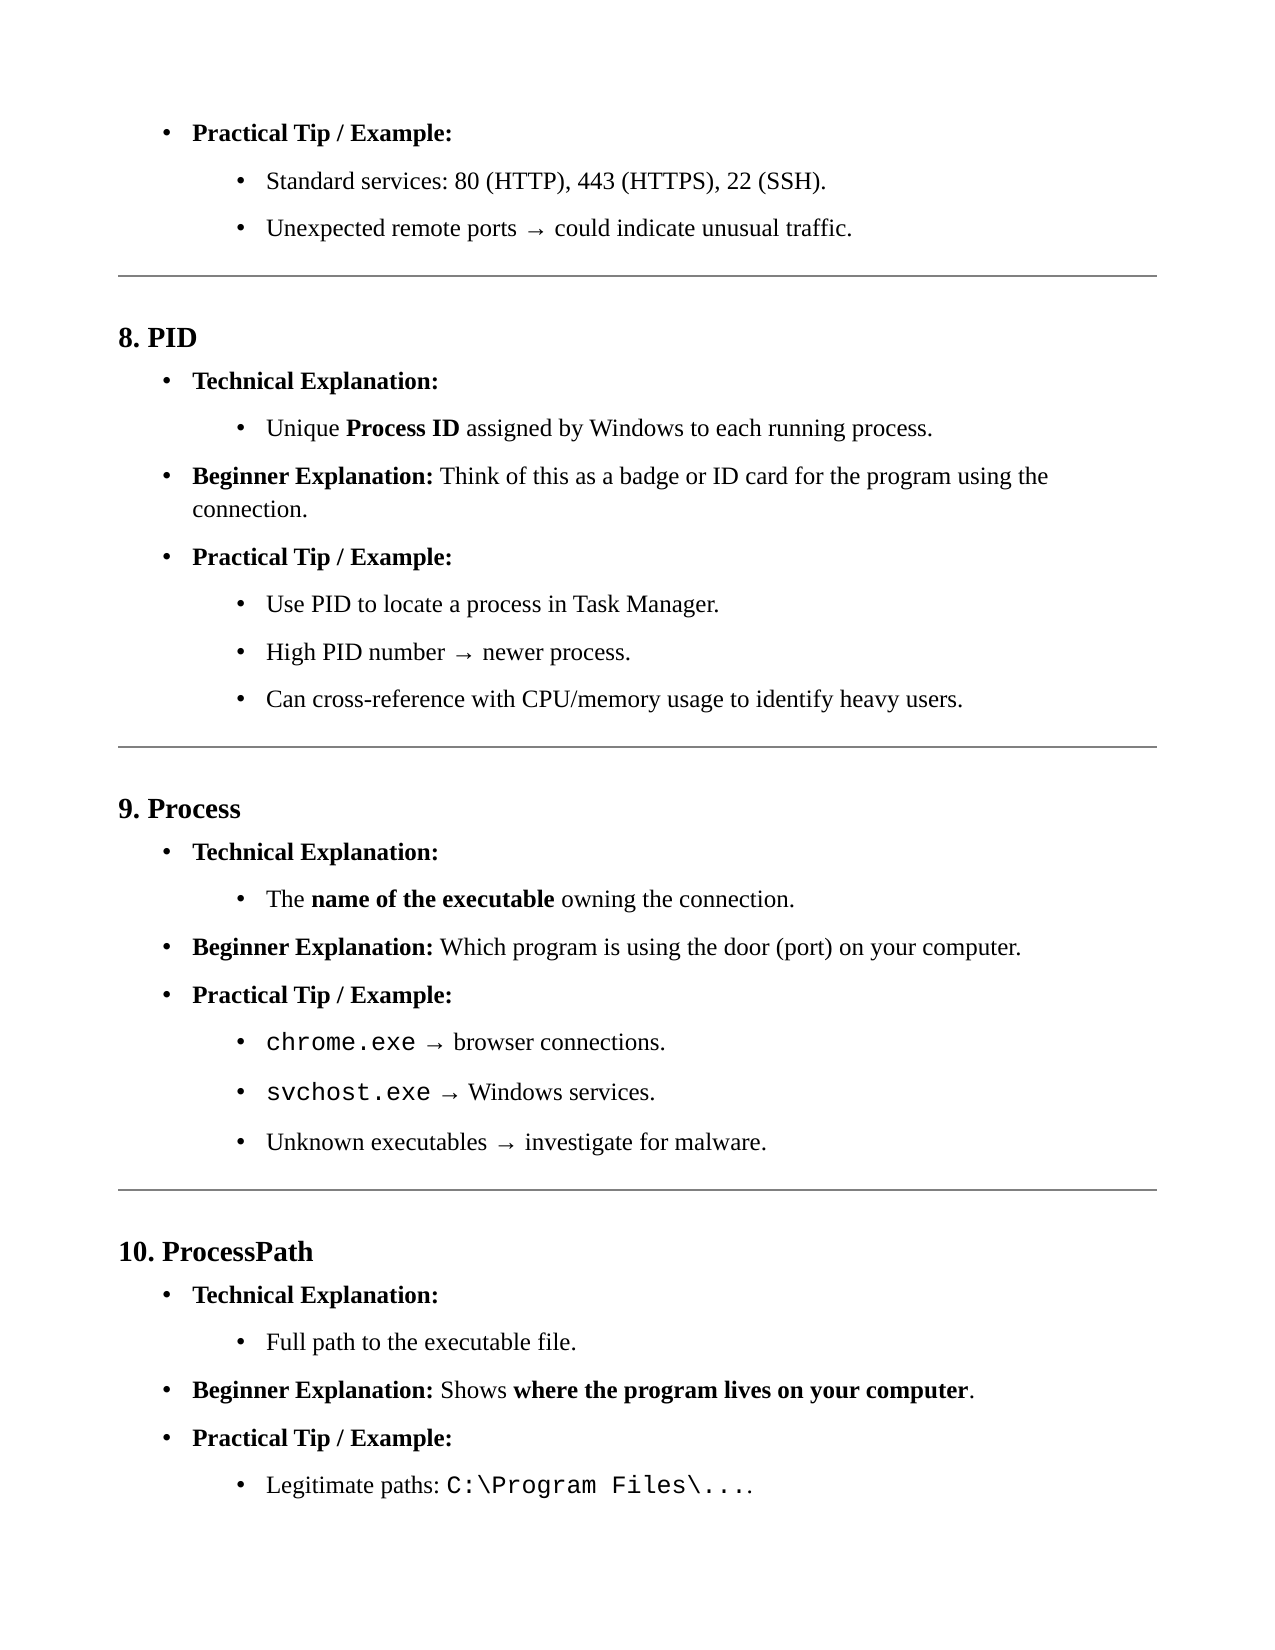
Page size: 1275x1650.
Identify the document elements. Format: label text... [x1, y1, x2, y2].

list chrome.exe → browser connections. [236, 1027, 1157, 1058]
list High PID number → newer process. [236, 637, 1157, 666]
list Practical Tip / Example: [162, 1423, 1157, 1451]
subtitle 10. ProcessPath [118, 1234, 1157, 1267]
list Beginner Explanation: Which program is using the door (port) on your computer. [162, 932, 1157, 961]
list Legitimate paths: C:\Program Files\.... [236, 1470, 1157, 1501]
list Beginner Explanation: Shows where the program lives on your computer. [162, 1375, 1157, 1404]
list Use PID to locate a process in Task Manager. [236, 589, 1157, 618]
list Full path to the executable file. [236, 1327, 1157, 1356]
list Standard services: 80 (HTTP), 443 (HTTPS), 22 (SSH). [236, 166, 1157, 194]
list Practical Tip / Example: [162, 542, 1157, 570]
list Can cross-reference with CPU/memory usage to identify heavy users. [236, 684, 1157, 713]
list svchost.exe → Windows services. [236, 1077, 1157, 1108]
list The name of the executable owning the connection. [236, 884, 1157, 913]
list Unexpected remote ports → could indicate unusual traffic. [236, 213, 1157, 242]
list Unique Process ID assigned by Windows to each running process. [236, 413, 1157, 442]
list Practical Tip / Example: [162, 118, 1157, 147]
list Unknown executables → investigate for malware. [236, 1127, 1157, 1156]
list Practical Tip / Example: [162, 980, 1157, 1008]
subtitle 9. Process [118, 791, 1157, 824]
list Beginner Explanation: Think of this as a badge or ID card for the program using the connection. [162, 461, 1157, 523]
list Technical Explanation: [162, 837, 1157, 866]
list Technical Explanation: [162, 366, 1157, 394]
list Technical Explanation: [162, 1280, 1157, 1309]
subtitle 8. PID [118, 320, 1157, 353]
